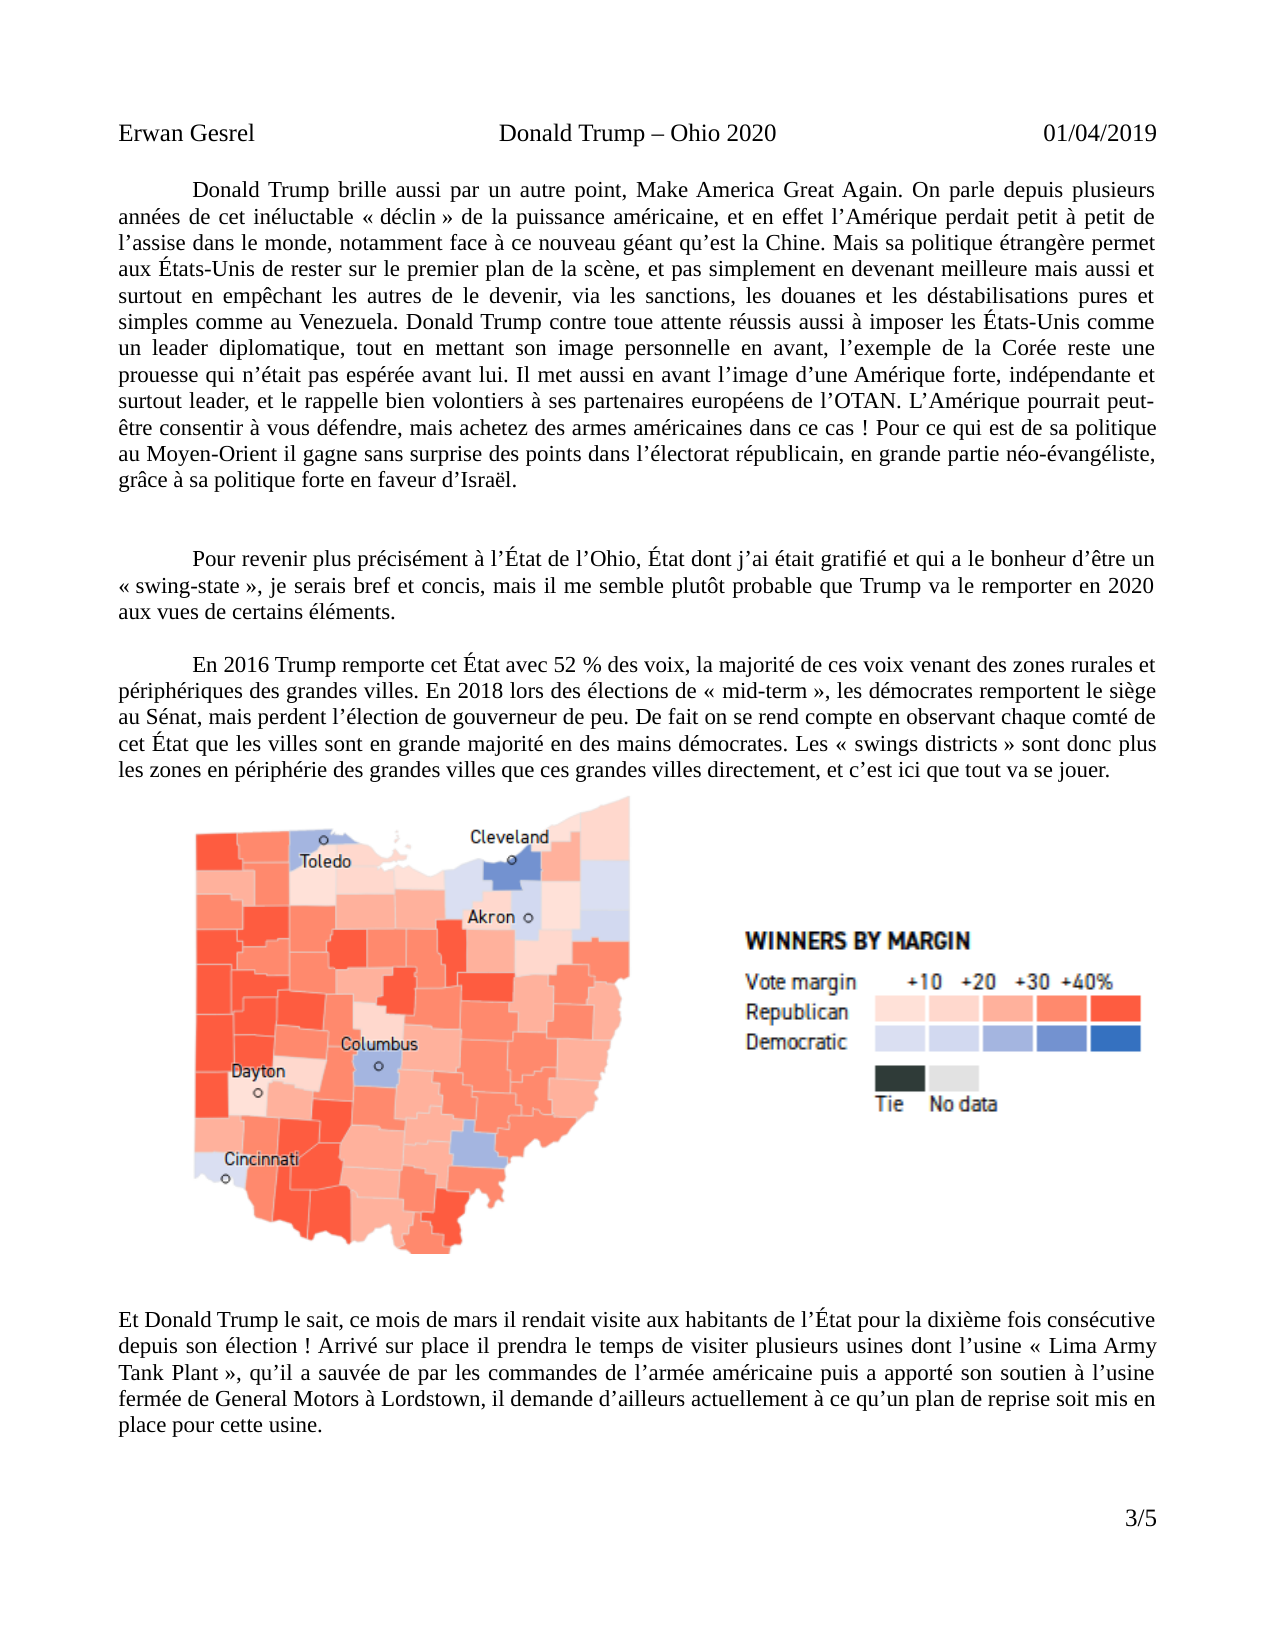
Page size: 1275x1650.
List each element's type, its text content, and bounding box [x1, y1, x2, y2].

text Donald Trump brille aussi par un autre point, Make America Great Again. On parle depuis plusieurs années de cet inéluctable « déclin » de la puissance américaine, et en effet l’Amérique perdait petit à petit de l’assise dans le monde, notamment face à ce nouveau géant qu’est la Chine. Mais sa politique étrangère permet aux États-Unis de rester sur le premier plan de la scène, et pas simplement en devenant meilleure mais aussi et surtout en empêchant les autres de le devenir, via les sanctions, les douanes et les déstabilisations pures et simples comme au Venezuela. Donald Trump contre toue attente réussis aussi à imposer les États-Unis comme un leader diplomatique, tout en mettant son image personnelle en avant, l’exemple de la Corée reste une prouesse qui n’était pas espérée avant lui. Il met aussi en avant l’image d’une Amérique forte, indépendante et surtout leader, et le rappelle bien volontiers à ses partenaires européens de l’OTAN. L’Amérique pourrait peut-être consentir à vous défendre, mais achetez des armes américaines dans ce cas ! Pour ce qui est de sa politique au Moyen-Orient il gagne sans surprise des points dans l’électorat républicain, en grande partie néo-évangéliste, grâce à sa politique forte en faveur d’Israël. [118, 176, 1157, 493]
text En 2016 Trump remporte cet État avec 52 % des voix, la majorité de ces voix venant des zones rurales et périphériques des grandes villes. En 2018 lors des élections de « mid-term », les démocrates remportent le siège au Sénat, mais perdent l’élection de gouverneur de peu. De fait on se rend compte en observant chaque comté de cet État que les villes sont en grande majorité en des mains démocrates. Les « swings districts » sont donc plus les zones en périphérie des grandes villes que ces grandes villes directement, et c’est ici que tout va se jouer. [118, 651, 1157, 782]
text Pour revenir plus précisément à l’État de l’Ohio, État dont j’ai était gratifié et qui a le bonheur d’être un « swing-state », je serais bref et concis, mais il me semble plutôt probable que Trump va le remporter en 2020 aux vues de certains éléments. [118, 545, 1157, 624]
text Et Donald Trump le sait, ce mois de mars il rendait visite aux habitants de l’État pour la dixième fois consécutive depuis son élection ! Arrivé sur place il prendra le temps de visiter plusieurs usines dont l’usine « Lima Army Tank Plant », qu’il a sauvée de par les commandes de l’armée américaine puis a apporté son soutien à l’usine fermée de General Motors à Lordstown, il demande d’ailleurs actuellement à ce qu’un plan de reprise soit mis en place pour cette usine. [118, 1306, 1157, 1438]
picture [165, 788, 644, 1254]
picture [718, 912, 1186, 1125]
